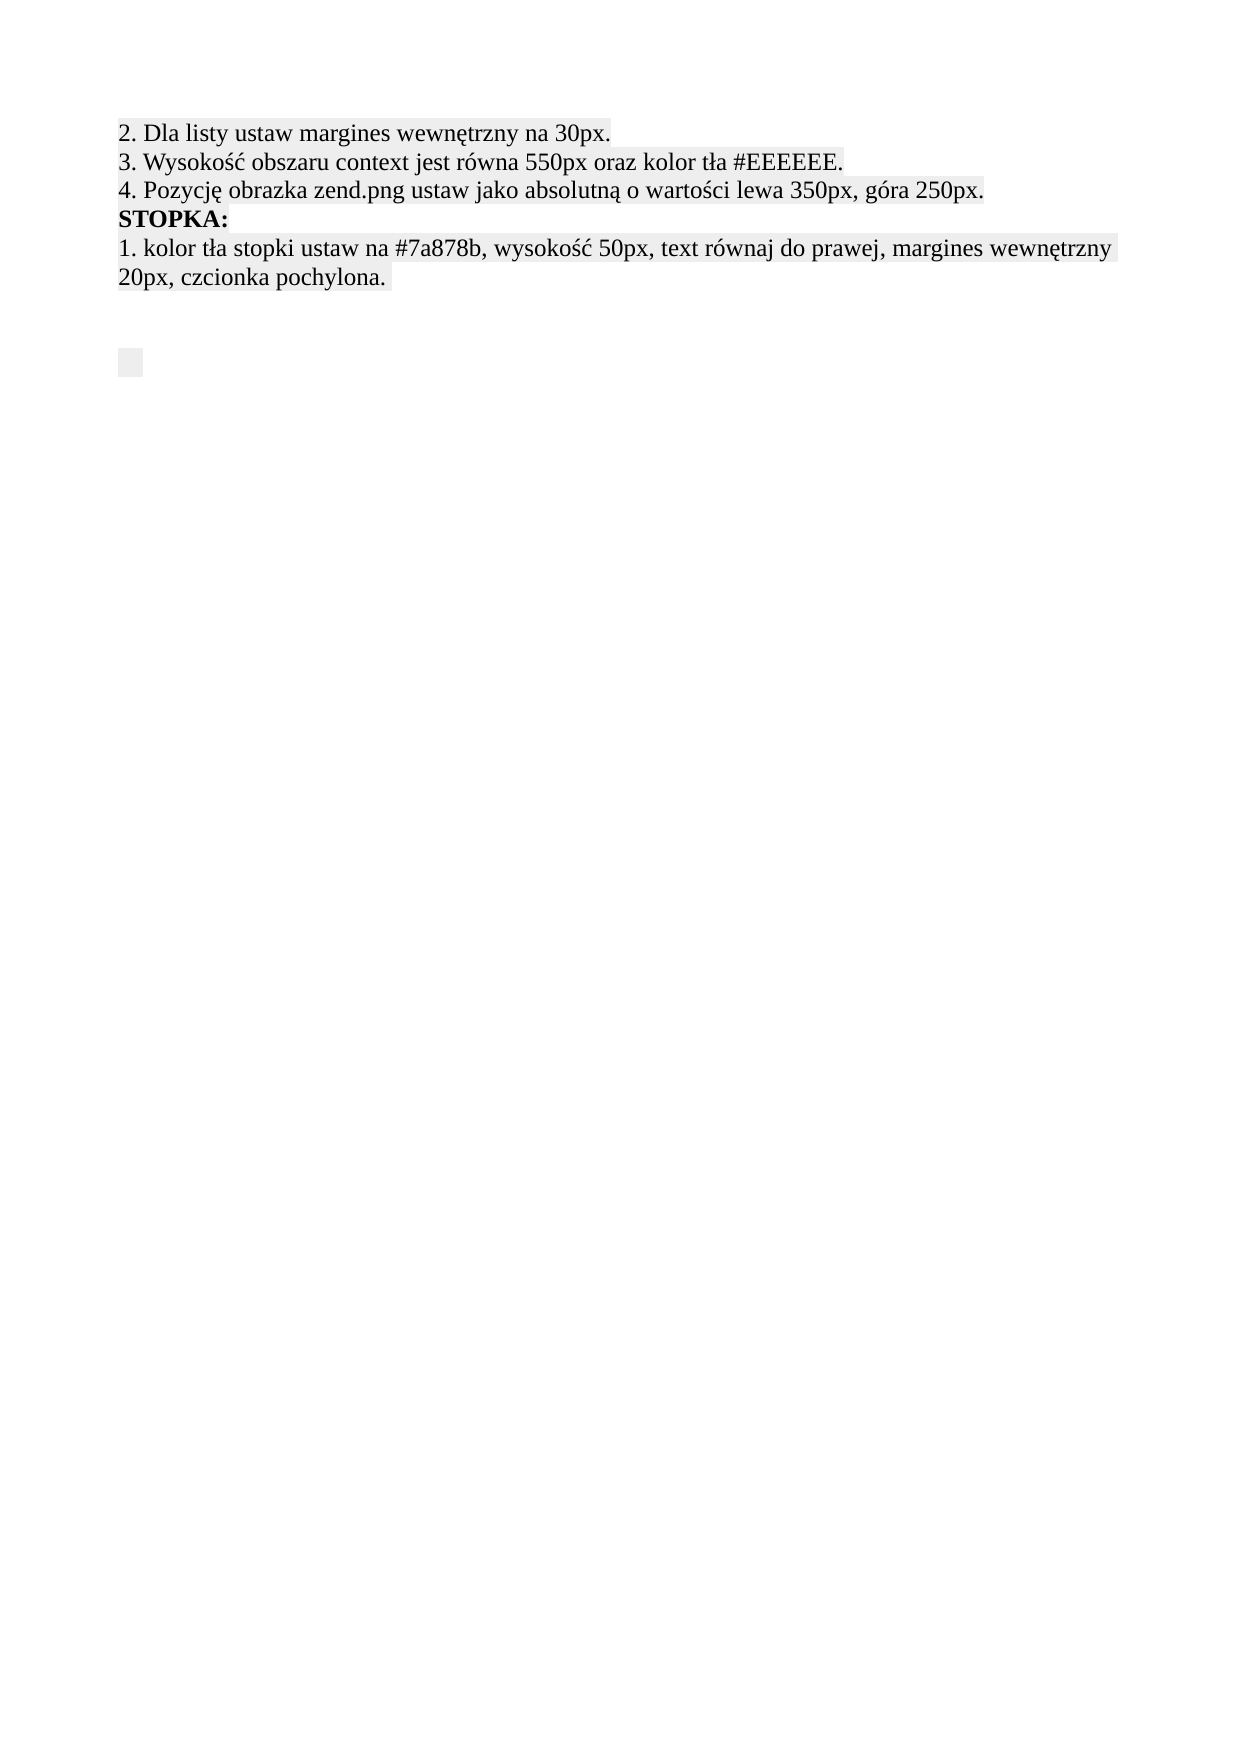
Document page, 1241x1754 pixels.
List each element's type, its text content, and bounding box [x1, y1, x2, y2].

text 3. Wysokość obszaru context jest równa 550px oraz kolor tła #EEEEEE. [118, 147, 1122, 176]
text 2. Dla listy ustaw margines wewnętrzny na 30px. [118, 118, 1122, 147]
text 4. Pozycję obrazka zend.png ustaw jako absolutną o wartości lewa 350px, góra 250px. [118, 176, 1122, 204]
text 1. kolor tła stopki ustaw na #7a878b, wysokość 50px, text równaj do prawej, margines wewnętrzny 20px, czcionka pochylona. [118, 233, 1122, 291]
text STOPKA: [118, 204, 1122, 233]
